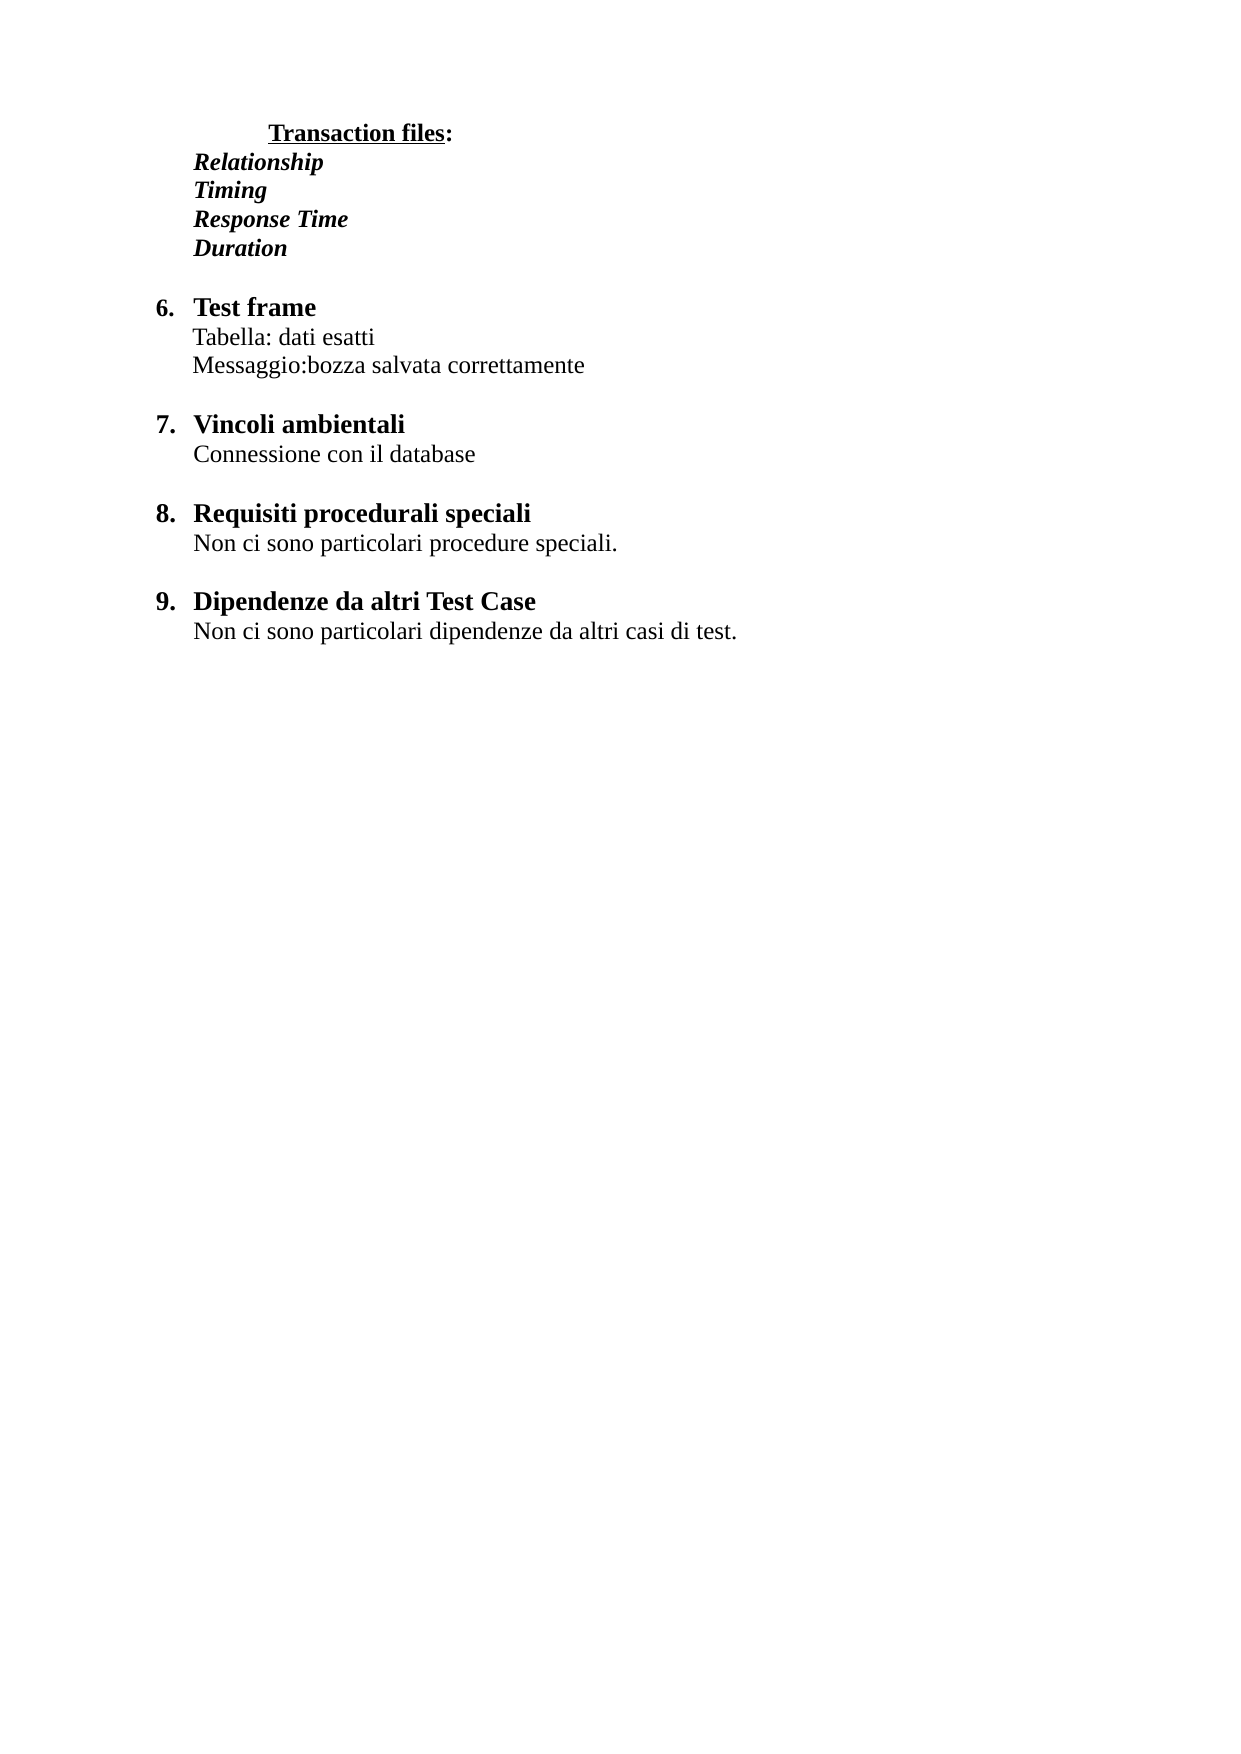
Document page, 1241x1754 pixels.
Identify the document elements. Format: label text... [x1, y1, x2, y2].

text Messaggio:bozza salvata correttamente [118, 351, 1122, 379]
list Dipendenze da altri Test Case [156, 585, 1122, 616]
list Connessione con il database [156, 439, 1122, 468]
list Vincoli ambientali [156, 408, 1122, 439]
list Duration [156, 233, 1122, 262]
list Non ci sono particolari procedure speciali. [156, 528, 1122, 557]
list Requisiti procedurali speciali [156, 497, 1122, 528]
text Tabella: dati esatti [118, 322, 1122, 351]
list Test frame [156, 291, 1122, 322]
list Relationship [156, 147, 1122, 176]
list Timing [156, 176, 1122, 204]
list Non ci sono particolari dipendenze da altri casi di test. [156, 616, 1122, 645]
list Response Time [156, 204, 1122, 233]
list Transaction files: [231, 118, 1122, 147]
